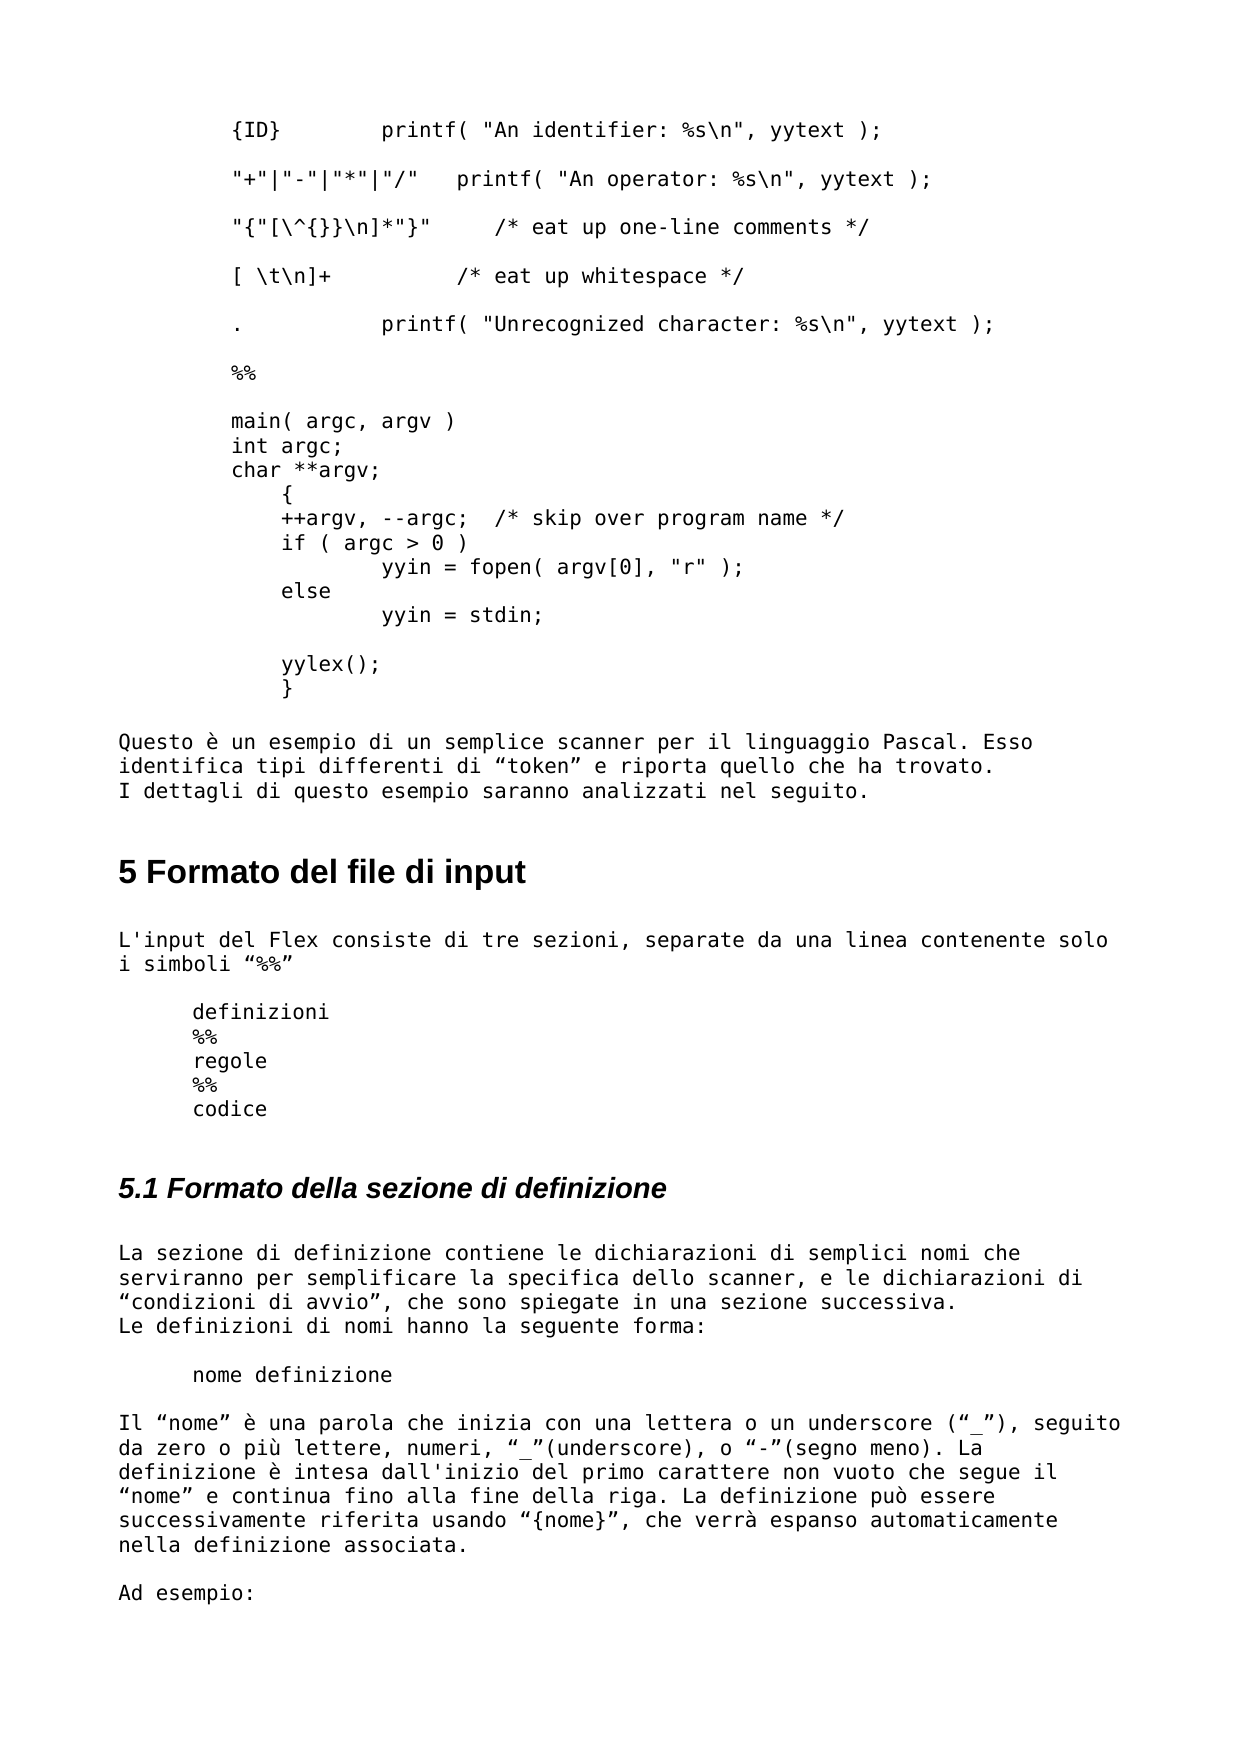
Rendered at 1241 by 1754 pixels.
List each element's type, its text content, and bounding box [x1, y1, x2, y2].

text yyin = fopen( argv[0], "r" ); [118, 555, 1122, 579]
text main( argc, argv ) [118, 409, 1122, 434]
text L'input del Flex consiste di tre sezioni, separate da una linea contenente solo i simboli “%%” [118, 928, 1122, 976]
subtitle 5.1 Formato della sezione di definizione [118, 1171, 1122, 1204]
subtitle 5 Formato del file di input [118, 852, 1122, 891]
text if ( argc > 0 ) [118, 531, 1122, 555]
text yylex(); [118, 652, 1122, 676]
text yyin = stdin; [118, 603, 1122, 628]
text { [118, 482, 1122, 506]
text } [118, 676, 1122, 701]
text %% [118, 361, 1122, 385]
text . printf( "Unrecognized character: %s\n", yytext ); [118, 312, 1122, 337]
text ++argv, --argc; /* skip over program name */ [118, 506, 1122, 531]
text nome definizione [118, 1363, 1122, 1387]
text %% [192, 1073, 1122, 1097]
text regole [192, 1049, 1122, 1073]
text [ \t\n]+ /* eat up whitespace */ [118, 264, 1122, 288]
text else [118, 579, 1122, 603]
text Le definizioni di nomi hanno la seguente forma: [118, 1314, 1122, 1338]
text {ID} printf( "An identifier: %s\n", yytext ); [118, 118, 1122, 142]
text Questo è un esempio di un semplice scanner per il linguaggio Pascal. Esso identifica tipi differenti di “token” e riporta quello che ha trovato. [118, 730, 1122, 779]
text Ad esempio: [118, 1581, 1122, 1605]
text I dettagli di questo esempio saranno analizzati nel seguito. [118, 779, 1122, 803]
text definizioni [192, 1000, 1122, 1025]
text %% [192, 1025, 1122, 1049]
text La sezione di definizione contiene le dichiarazioni di semplici nomi che serviranno per semplificare la specifica dello scanner, e le dichiarazioni di “condizioni di avvio”, che sono spiegate in una sezione successiva. [118, 1241, 1122, 1314]
text int argc; [118, 434, 1122, 458]
text "{"[\^{}}\n]*"}" /* eat up one-line comments */ [118, 215, 1122, 239]
text codice [192, 1097, 1122, 1122]
text "+"|"-"|"*"|"/" printf( "An operator: %s\n", yytext ); [118, 167, 1122, 191]
text Il “nome” è una parola che inizia con una lettera o un underscore (“_”), seguito da zero o più lettere, numeri, “_”(underscore), o “-”(segno meno). La definizione è intesa dall'inizio del primo carattere non vuoto che segue il “nome” e continua fino alla fine della riga. La definizione può essere successivamente riferita usando “{nome}”, che verrà espanso automaticamente nella definizione associata. [118, 1411, 1122, 1557]
text char **argv; [118, 458, 1122, 482]
